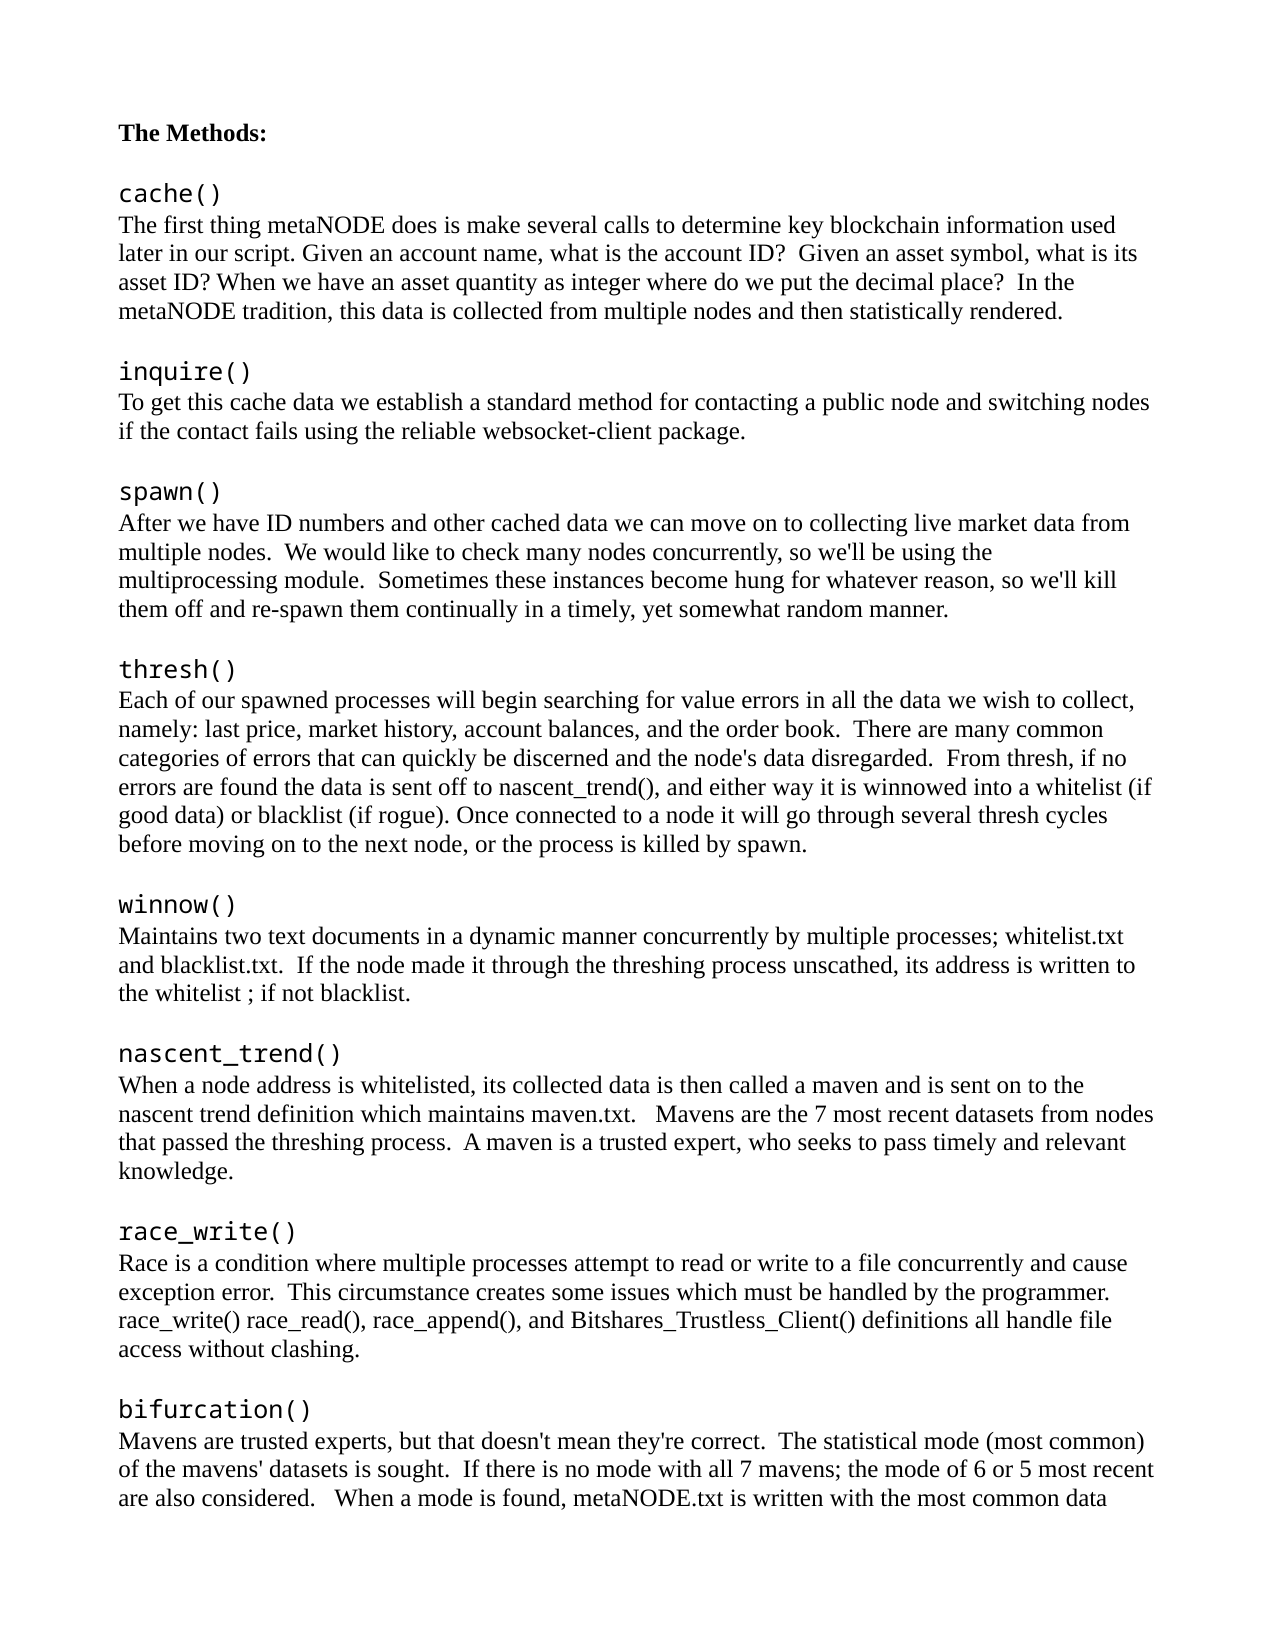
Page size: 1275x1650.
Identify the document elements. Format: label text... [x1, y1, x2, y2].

text inquire() [118, 353, 1157, 387]
text bifurcation() [118, 1392, 1157, 1426]
text The Methods: [118, 118, 1157, 147]
text After we have ID numbers and other cached data we can move on to collecting live market data from multiple nodes. We would like to check many nodes concurrently, so we'll be using the multiprocessing module. Sometimes these instances become hung for whatever reason, so we'll kill them off and re-spawn them continually in a timely, yet somewhat random manner. [118, 508, 1157, 623]
text The first thing metaNODE does is make several calls to determine key blockchain information used later in our script. Given an account name, what is the account ID? Given an asset symbol, what is its asset ID? When we have an asset quantity as integer where do we put the decimal place? In the metaNODE tradition, this data is collected from multiple nodes and then statistically rendered. [118, 210, 1157, 325]
text thresh() [118, 652, 1157, 686]
text Each of our spawned processes will begin searching for value errors in all the data we wish to collect, namely: last price, market history, account balances, and the order book. There are many common categories of errors that can quickly be discerned and the node's data disregarded. From thresh, if no errors are found the data is sent off to nascent_trend(), and either way it is winnowed into a whitelist (if good data) or blacklist (if rogue). Once connected to a node it will go through several thresh cycles before moving on to the next node, or the process is killed by spawn. [118, 686, 1157, 858]
text To get this cache data we establish a standard method for contacting a public node and switching nodes if the contact fails using the reliable websocket-client package. [118, 387, 1157, 445]
text Mavens are trusted experts, but that doesn't mean they're correct. The statistical mode (most common) of the mavens' datasets is sought. If there is no mode with all 7 mavens; the mode of 6 or 5 most recent are also considered. When a mode is found, metaNODE.txt is written with the most common data [118, 1426, 1157, 1512]
text Race is a condition where multiple processes attempt to read or write to a file concurrently and cause exception error. This circumstance creates some issues which must be handled by the programmer. race_write() race_read(), race_append(), and Bitshares_Trustless_Client() definitions all handle file access without clashing. [118, 1248, 1157, 1363]
text nascent_trend() [118, 1036, 1157, 1070]
text When a node address is whitelisted, its collected data is then called a maven and is sent on to the nascent trend definition which maintains maven.txt. Mavens are the 7 most recent datasets from nodes that passed the threshing process. A maven is a trusted expert, who seeks to pass timely and relevant knowledge. [118, 1070, 1157, 1185]
text cache() [118, 176, 1157, 210]
text spawn() [118, 474, 1157, 508]
text winnow() [118, 887, 1157, 921]
text race_write() [118, 1214, 1157, 1248]
text Maintains two text documents in a dynamic manner concurrently by multiple processes; whitelist.txt and blacklist.txt. If the node made it through the threshing process unscathed, its address is written to the whitelist ; if not blacklist. [118, 921, 1157, 1007]
